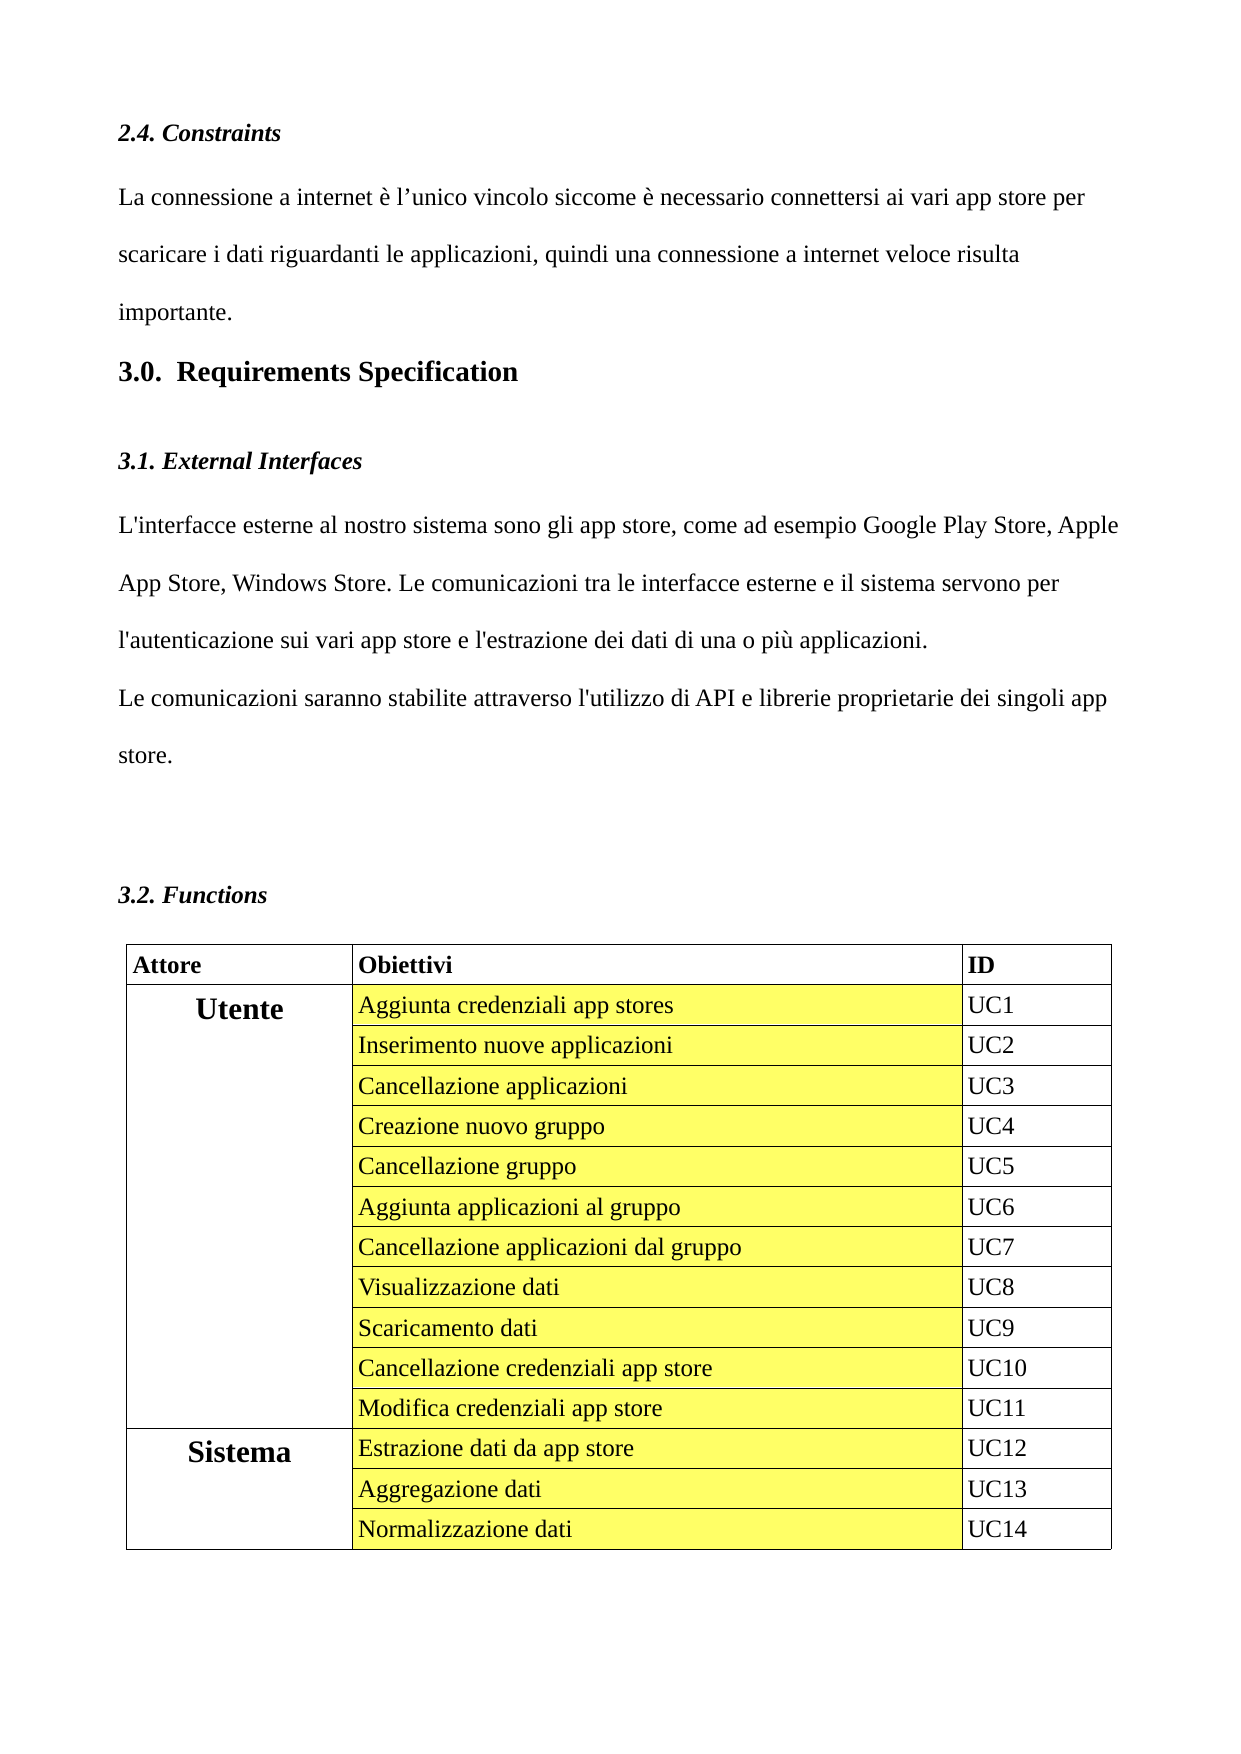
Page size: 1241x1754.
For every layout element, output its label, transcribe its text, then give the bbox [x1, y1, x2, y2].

table_cell Visualizzazione dati [353, 1267, 962, 1307]
table_header Attore [127, 945, 352, 984]
table_cell UC7 [963, 1227, 1111, 1266]
subtitle 3.1. External Interfaces [118, 446, 1122, 475]
table_cell Scaricamento dati [353, 1308, 962, 1347]
table_cell Cancellazione gruppo [353, 1147, 962, 1186]
table_cell UC10 [963, 1348, 1111, 1387]
text La connessione a internet è l’unico vincolo siccome è necessario connettersi ai vari app store per scaricare i dati riguardanti le applicazioni, quindi una connessione a internet veloce risulta importante. [118, 182, 1122, 326]
table_cell Aggiunta applicazioni al gruppo [353, 1187, 962, 1226]
table_cell UC12 [963, 1429, 1111, 1468]
table_cell Cancellazione applicazioni dal gruppo [353, 1227, 962, 1266]
subtitle 3.2. Functions [118, 880, 1122, 909]
table_cell Inserimento nuove applicazioni [353, 1026, 962, 1065]
table_cell UC4 [963, 1106, 1111, 1146]
table_cell UC8 [963, 1267, 1111, 1307]
table_cell UC1 [963, 985, 1111, 1024]
table_cell UC9 [963, 1308, 1111, 1347]
table_cell Cancellazione applicazioni [353, 1066, 962, 1105]
table_header Obiettivi [353, 945, 962, 984]
table_cell UC3 [963, 1066, 1111, 1105]
table_cell Estrazione dati da app store [353, 1429, 962, 1468]
table_cell Normalizzazione dati [353, 1509, 962, 1549]
table_header ID [963, 945, 1111, 984]
table_cell Modifica credenziali app store [353, 1389, 962, 1428]
table_cell UC13 [963, 1469, 1111, 1508]
table_cell Aggregazione dati [353, 1469, 962, 1508]
table_cell UC2 [963, 1026, 1111, 1065]
table_cell UC14 [963, 1509, 1111, 1549]
table_cell Aggiunta credenziali app stores [353, 985, 962, 1024]
table_cell UC11 [963, 1389, 1111, 1428]
subtitle 3.0. Requirements Specification [118, 354, 1122, 388]
text Le comunicazioni saranno stabilite attraverso l'utilizzo di API e librerie proprietarie dei singoli app store. [118, 683, 1122, 769]
table_cell Cancellazione credenziali app store [353, 1348, 962, 1387]
subtitle 2.4. Constraints [118, 118, 1122, 147]
text L'interfacce esterne al nostro sistema sono gli app store, come ad esempio Google Play Store, Apple App Store, Windows Store. Le comunicazioni tra le interfacce esterne e il sistema servono per l'autenticazione sui vari app store e l'estrazione dei dati di una o più applicazioni. [118, 510, 1122, 654]
table_cell Creazione nuovo gruppo [353, 1106, 962, 1146]
table_cell Utente [127, 985, 352, 1428]
table_cell Sistema [127, 1429, 352, 1549]
table_cell UC6 [963, 1187, 1111, 1226]
table_cell UC5 [963, 1147, 1111, 1186]
